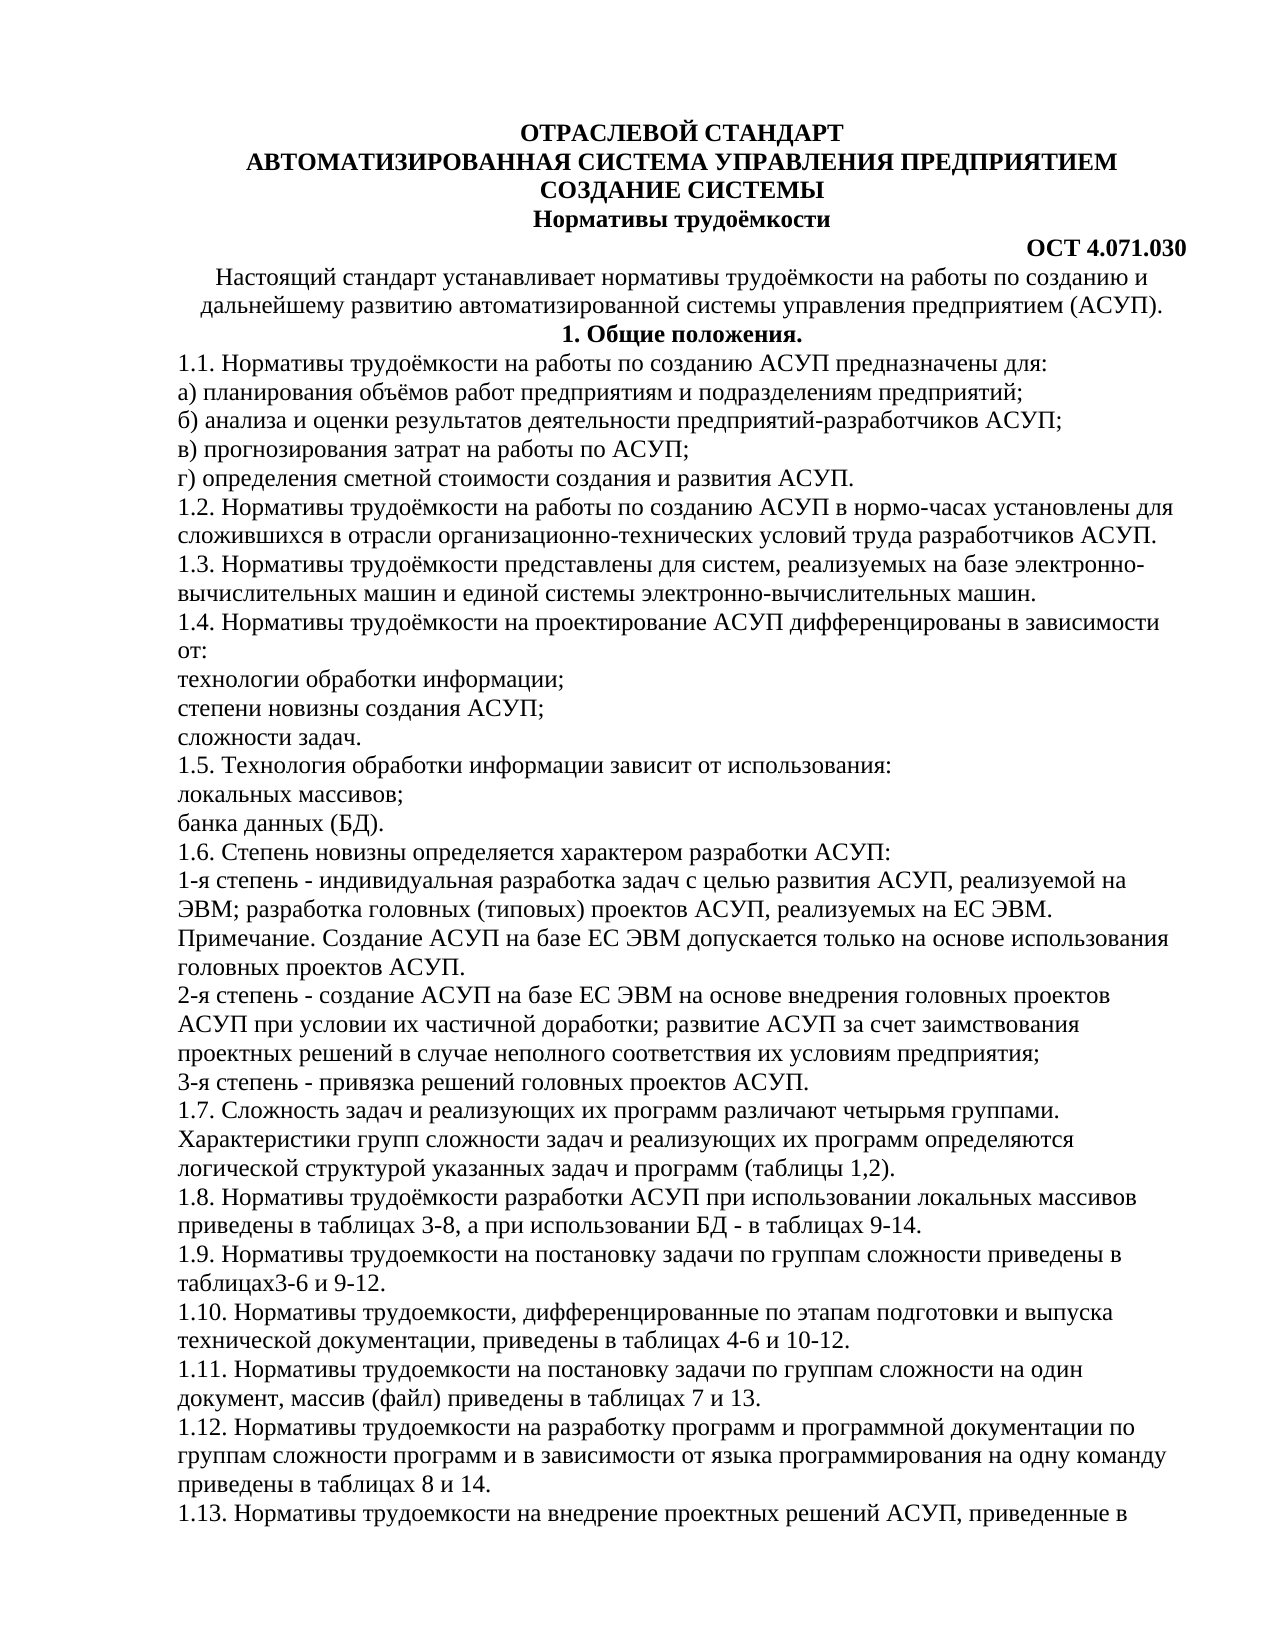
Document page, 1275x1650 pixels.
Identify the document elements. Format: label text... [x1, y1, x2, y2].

text в) прогнозирования затрат на работы по АСУП; [177, 434, 1186, 463]
text 1-я степень - индивидуальная разработка задач с целью развития АСУП, реализуемой на ЭВМ; разработка головных (типовых) проектов АСУП, реализуемых на ЕС ЭВМ. [177, 866, 1186, 923]
text 1.5. Технология обработки информации зависит от использования: [177, 751, 1186, 779]
text локальных массивов; [177, 779, 1186, 808]
text степени новизны создания АСУП; [177, 693, 1186, 722]
text 1.9. Нормативы трудоемкости на постановку задачи по группам сложности приведены в таблицах3-6 и 9-12. [177, 1239, 1186, 1297]
text СОЗДАНИЕ СИСТЕМЫ [177, 176, 1186, 204]
text 1.2. Нормативы трудоёмкости на работы по созданию АСУП в нормо-часах установлены для сложившихся в отрасли организационно-технических условий труда разработчиков АСУП. [177, 492, 1186, 549]
text Настоящий стандарт устанавливает нормативы трудоёмкости на работы по созданию и дальнейшему развитию автоматизированной системы управления предприятием (АСУП). [177, 262, 1186, 319]
text ОТРАСЛЕВОЙ СТАНДАРТ [177, 118, 1186, 147]
text Примечание. Создание АСУП на базе ЕС ЭВМ допускается только на основе использования головных проектов АСУП. [177, 923, 1186, 981]
text сложности задач. [177, 722, 1186, 751]
text 1.4. Нормативы трудоёмкости на проектирование АСУП дифференцированы в зависимости от: [177, 607, 1186, 664]
text 1. Общие положения. [177, 319, 1186, 348]
text ОСТ 4.071.030 [177, 233, 1186, 262]
text 1.11. Нормативы трудоемкости на постановку задачи по группам сложности на один документ, массив (файл) приведены в таблицах 7 и 13. [177, 1354, 1186, 1412]
text 1.1. Нормативы трудоёмкости на работы по созданию АСУП предназначены для: [177, 348, 1186, 377]
text б) анализа и оценки результатов деятельности предприятий-разработчиков АСУП; [177, 406, 1186, 434]
text банка данных (БД). [177, 808, 1186, 837]
text 1.10. Нормативы трудоемкости, дифференцированные по этапам подготовки и выпуска технической документации, приведены в таблицах 4-6 и 10-12. [177, 1297, 1186, 1354]
text АВТОМАТИЗИРОВАННАЯ СИСТЕМА УПРАВЛЕНИЯ ПРЕДПРИЯТИЕМ [177, 147, 1186, 176]
text а) планирования объёмов работ предприятиям и подразделениям предприятий; [177, 377, 1186, 406]
text технологии обработки информации; [177, 664, 1186, 693]
text 1.7. Сложность задач и реализующих их программ различают четырьмя группами. Характеристики групп сложности задач и реализующих их программ определяются логической структурой указанных задач и программ (таблицы 1,2). [177, 1096, 1186, 1182]
text 1.6. Степень новизны определяется характером разработки АСУП: [177, 837, 1186, 866]
text 1.12. Нормативы трудоемкости на разработку программ и программной документации по группам сложности программ и в зависимости от языка программирования на одну команду приведены в таблицах 8 и 14. [177, 1412, 1186, 1498]
text Нормативы трудоёмкости [177, 204, 1186, 233]
text 3-я степень - привязка решений головных проектов АСУП. [177, 1067, 1186, 1096]
text 2-я степень - создание АСУП на базе ЕС ЭВМ на основе внедрения головных проектов АСУП при условии их частичной доработки; развитие АСУП за счет заимствования проектных решений в случае неполного соответствия их условиям предприятия; [177, 981, 1186, 1067]
text 1.13. Нормативы трудоемкости на внедрение проектных решений АСУП, приведенные в [177, 1498, 1186, 1527]
text г) определения сметной стоимости создания и развития АСУП. [177, 463, 1186, 492]
text 1.3. Нормативы трудоёмкости представлены для систем, реализуемых на базе электронно-вычислительных машин и единой системы электронно-вычислительных машин. [177, 549, 1186, 607]
text 1.8. Нормативы трудоёмкости разработки АСУП при использовании локальных массивов приведены в таблицах 3-8, а при использовании БД - в таблицах 9-14. [177, 1182, 1186, 1239]
